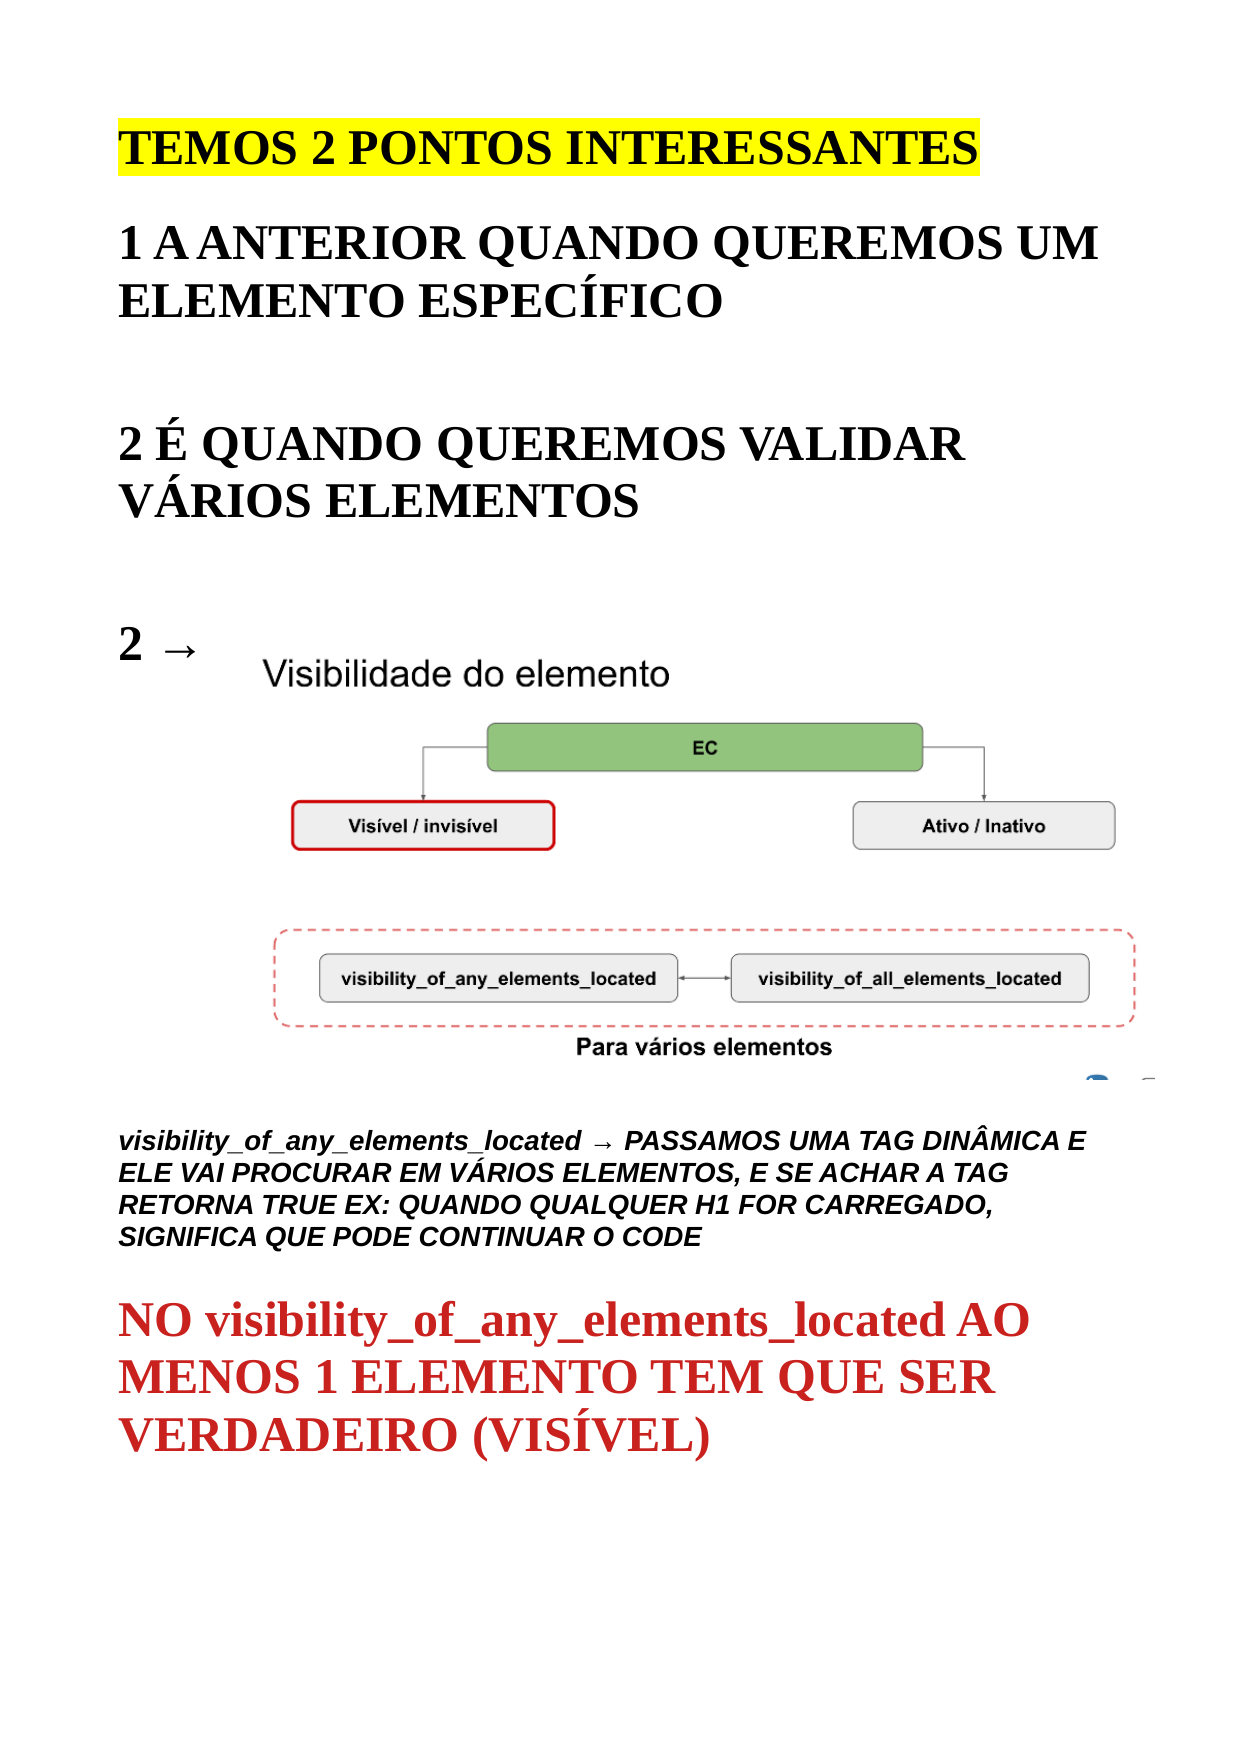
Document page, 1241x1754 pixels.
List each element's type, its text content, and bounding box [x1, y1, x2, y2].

subtitle 2 É QUANDO QUEREMOS VALIDAR VÁRIOS ELEMENTOS [118, 413, 1122, 528]
subtitle 2 → [118, 613, 1122, 671]
subtitle TEMOS 2 PONTOS INTERESSANTES [118, 118, 1122, 176]
subtitle visibility_of_any_elements_located → PASSAMOS UMA TAG DINÂMICA E ELE VAI PROCURAR EM VÁRIOS ELEMENTOS, E SE ACHAR A TAG RETORNA TRUE EX: QUANDO QUALQUER H1 FOR CARREGADO, SIGNIFICA QUE PODE CONTINUAR O CODE [118, 1124, 1122, 1252]
subtitle NO visibility_of_any_elements_located AO MENOS 1 ELEMENTO TEM QUE SER VERDADEIRO (VISÍVEL) [118, 1289, 1122, 1462]
subtitle 1 A ANTERIOR QUANDO QUEREMOS UM ELEMENTO ESPECÍFICO [118, 213, 1122, 328]
picture [248, 636, 1155, 1080]
